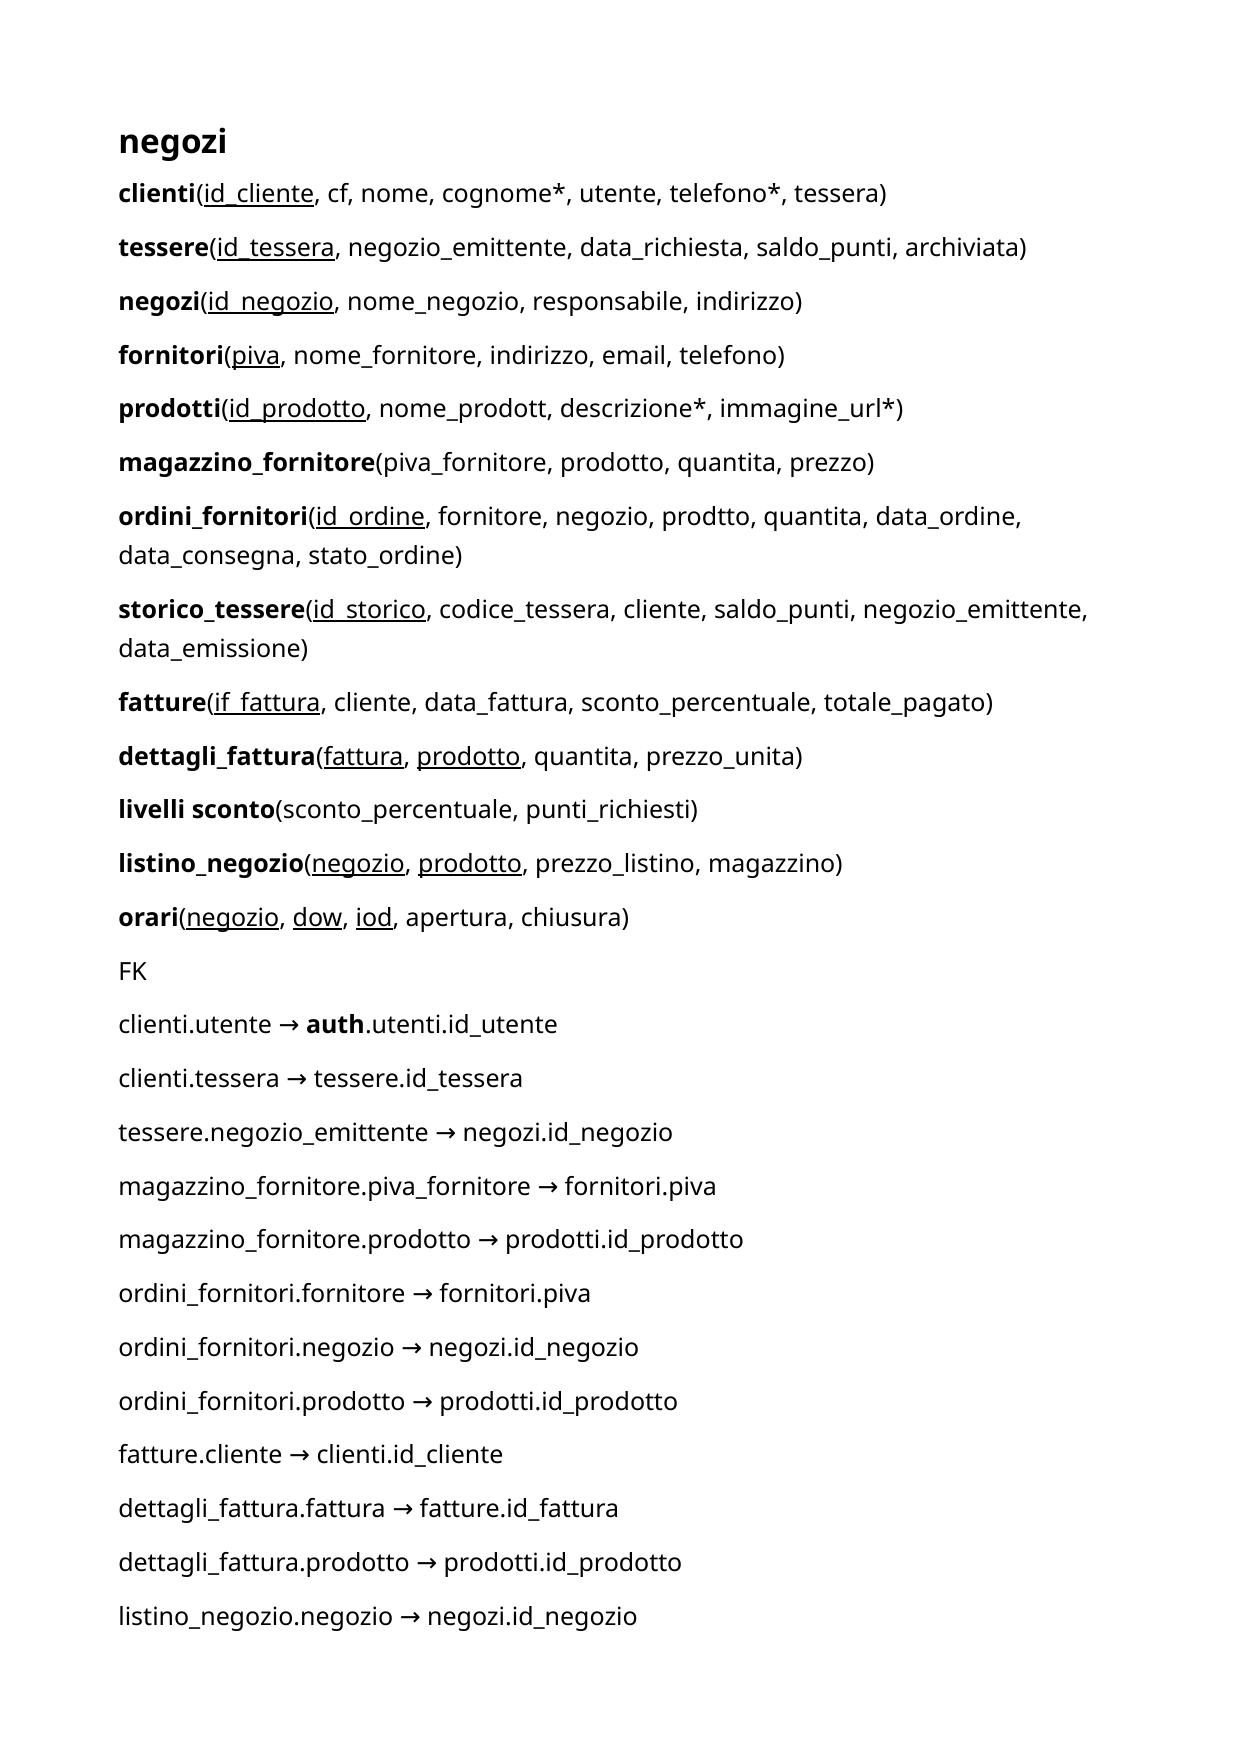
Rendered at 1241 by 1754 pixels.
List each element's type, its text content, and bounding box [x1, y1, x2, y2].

text clienti.utente → auth.utenti.id_utente [118, 1007, 1122, 1041]
text orari(negozio, dow, iod, apertura, chiusura) [118, 899, 1122, 933]
text tessere.negozio_emittente → negozi.id_negozio [118, 1114, 1122, 1148]
text fatture(if_fattura, cliente, data_fattura, sconto_percentuale, totale_pagato) [118, 684, 1122, 718]
text ordini_fornitori.negozio → negozi.id_negozio [118, 1329, 1122, 1363]
text listino_negozio.negozio → negozi.id_negozio [118, 1598, 1122, 1632]
text fornitori(piva, nome_fornitore, indirizzo, email, telefono) [118, 337, 1122, 371]
text clienti(id_cliente, cf, nome, cognome*, utente, telefono*, tessera) [118, 176, 1122, 210]
text dettagli_fattura.prodotto → prodotti.id_prodotto [118, 1544, 1122, 1578]
text clienti.tessera → tessere.id_tessera [118, 1061, 1122, 1095]
text magazzino_fornitore.prodotto → prodotti.id_prodotto [118, 1222, 1122, 1256]
text FK [118, 953, 1122, 987]
text dettagli_fattura(fattura, prodotto, quantita, prezzo_unita) [118, 738, 1122, 772]
text prodotti(id_prodotto, nome_prodott, descrizione*, immagine_url*) [118, 391, 1122, 425]
text ordini_fornitori.fornitore → fornitori.piva [118, 1276, 1122, 1310]
text magazzino_fornitore.piva_fornitore → fornitori.piva [118, 1168, 1122, 1202]
text storico_tessere(id_storico, codice_tessera, cliente, saldo_punti, negozio_emittente, data_emissione) [118, 591, 1122, 665]
text ordini_fornitori(id_ordine, fornitore, negozio, prodtto, quantita, data_ordine, data_consegna, stato_ordine) [118, 498, 1122, 572]
text magazzino_fornitore(piva_fornitore, prodotto, quantita, prezzo) [118, 445, 1122, 479]
text listino_negozio(negozio, prodotto, prezzo_listino, magazzino) [118, 846, 1122, 880]
text dettagli_fattura.fattura → fatture.id_fattura [118, 1491, 1122, 1525]
text negozi(id_negozio, nome_negozio, responsabile, indirizzo) [118, 283, 1122, 318]
text ordini_fornitori.prodotto → prodotti.id_prodotto [118, 1383, 1122, 1417]
subtitle negozi [118, 118, 1122, 163]
text fatture.cliente → clienti.id_cliente [118, 1437, 1122, 1471]
text tessere(id_tessera, negozio_emittente, data_richiesta, saldo_punti, archiviata) [118, 230, 1122, 264]
text livelli sconto(sconto_percentuale, punti_richiesti) [118, 792, 1122, 826]
